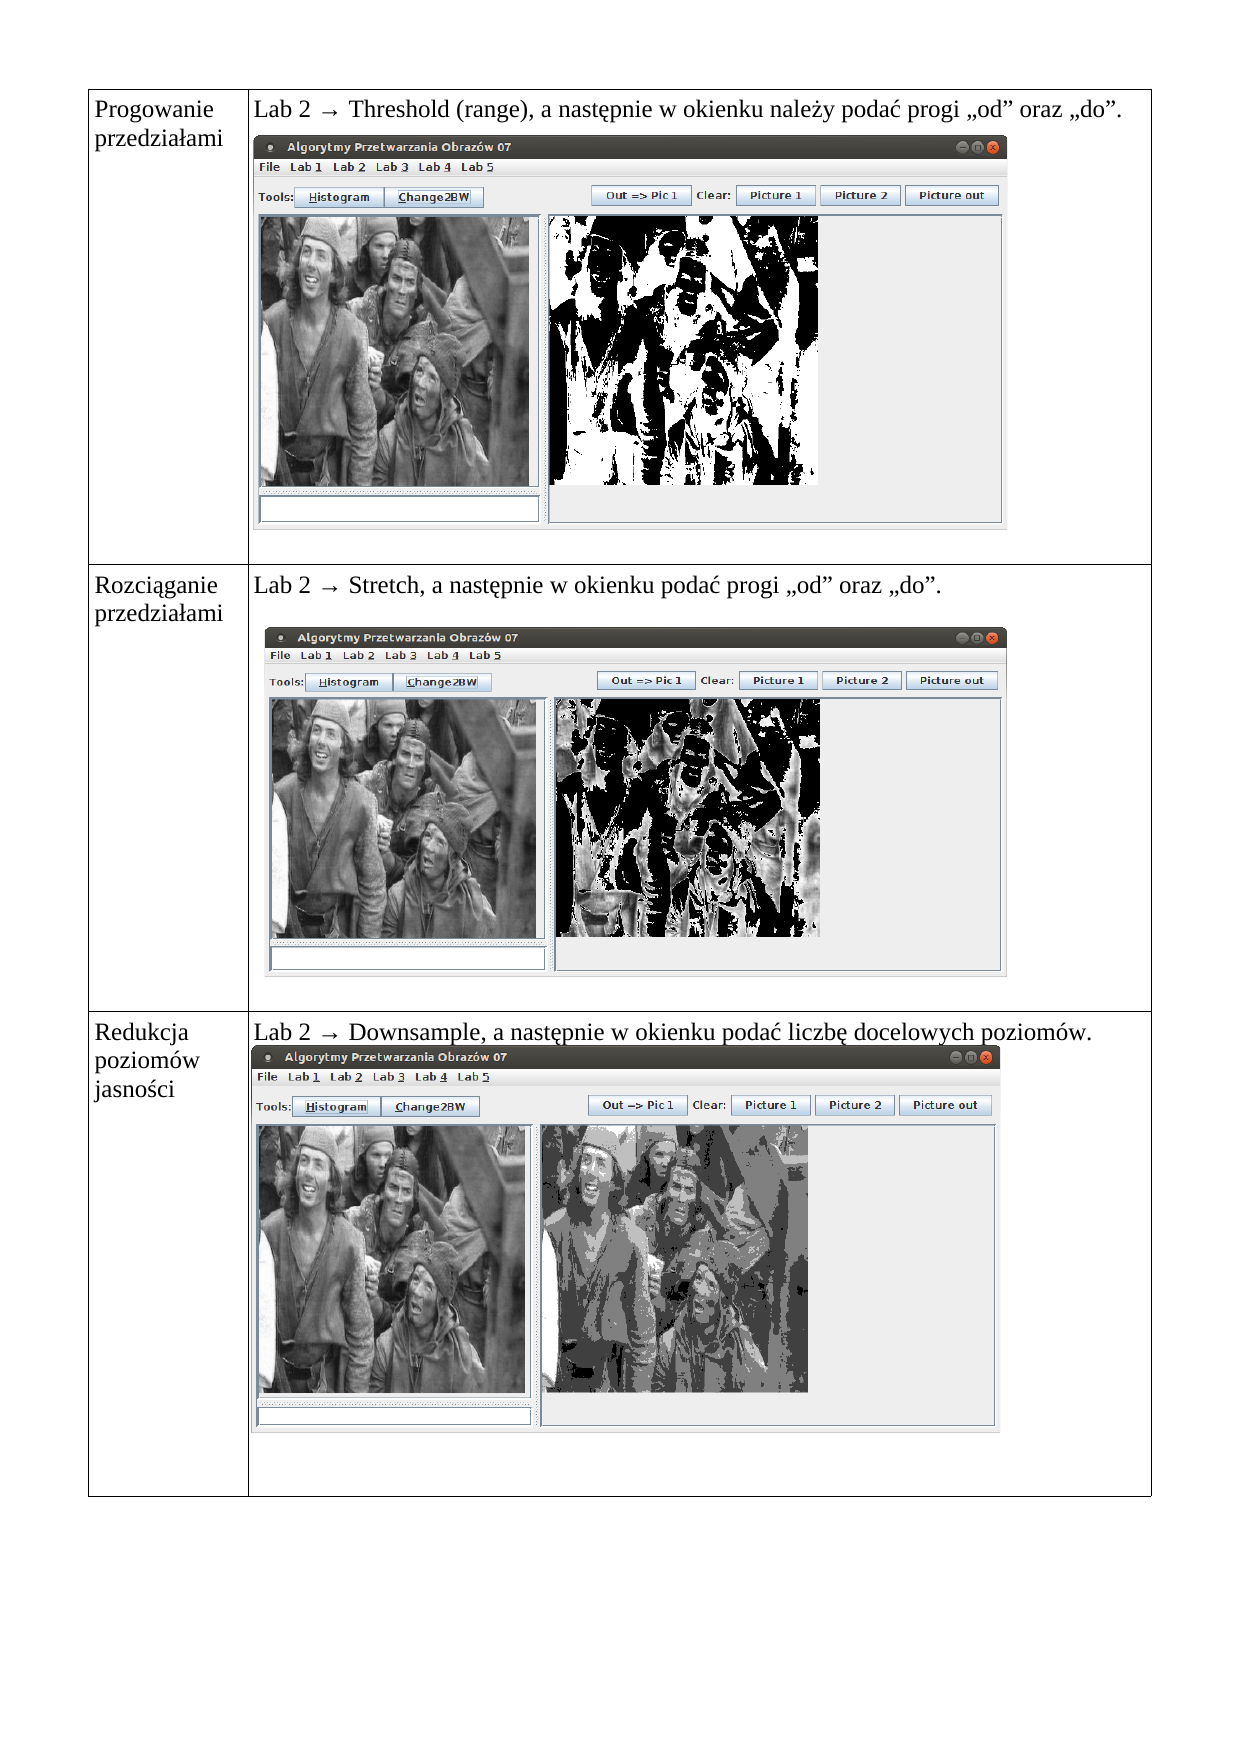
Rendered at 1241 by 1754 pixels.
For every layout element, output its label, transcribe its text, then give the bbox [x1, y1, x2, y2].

table_cell Lab 2 → Threshold (range), a następnie w okienku należy podać progi „od” oraz „do”. [249, 90, 1151, 564]
table_cell Lab 2 → Downsample, a następnie w okienku podać liczbę docelowych poziomów. [249, 1012, 1151, 1496]
picture [264, 627, 1007, 977]
table_cell Progowanie przedziałami [89, 90, 248, 564]
table_cell Redukcja poziomów jasności [89, 1012, 248, 1496]
table_cell Rozciąganie przedziałami [89, 565, 248, 1011]
picture [251, 1045, 1001, 1433]
table_cell Lab 2 → Stretch, a następnie w okienku podać progi „od” oraz „do”. [249, 565, 1151, 1011]
picture [253, 135, 1008, 530]
